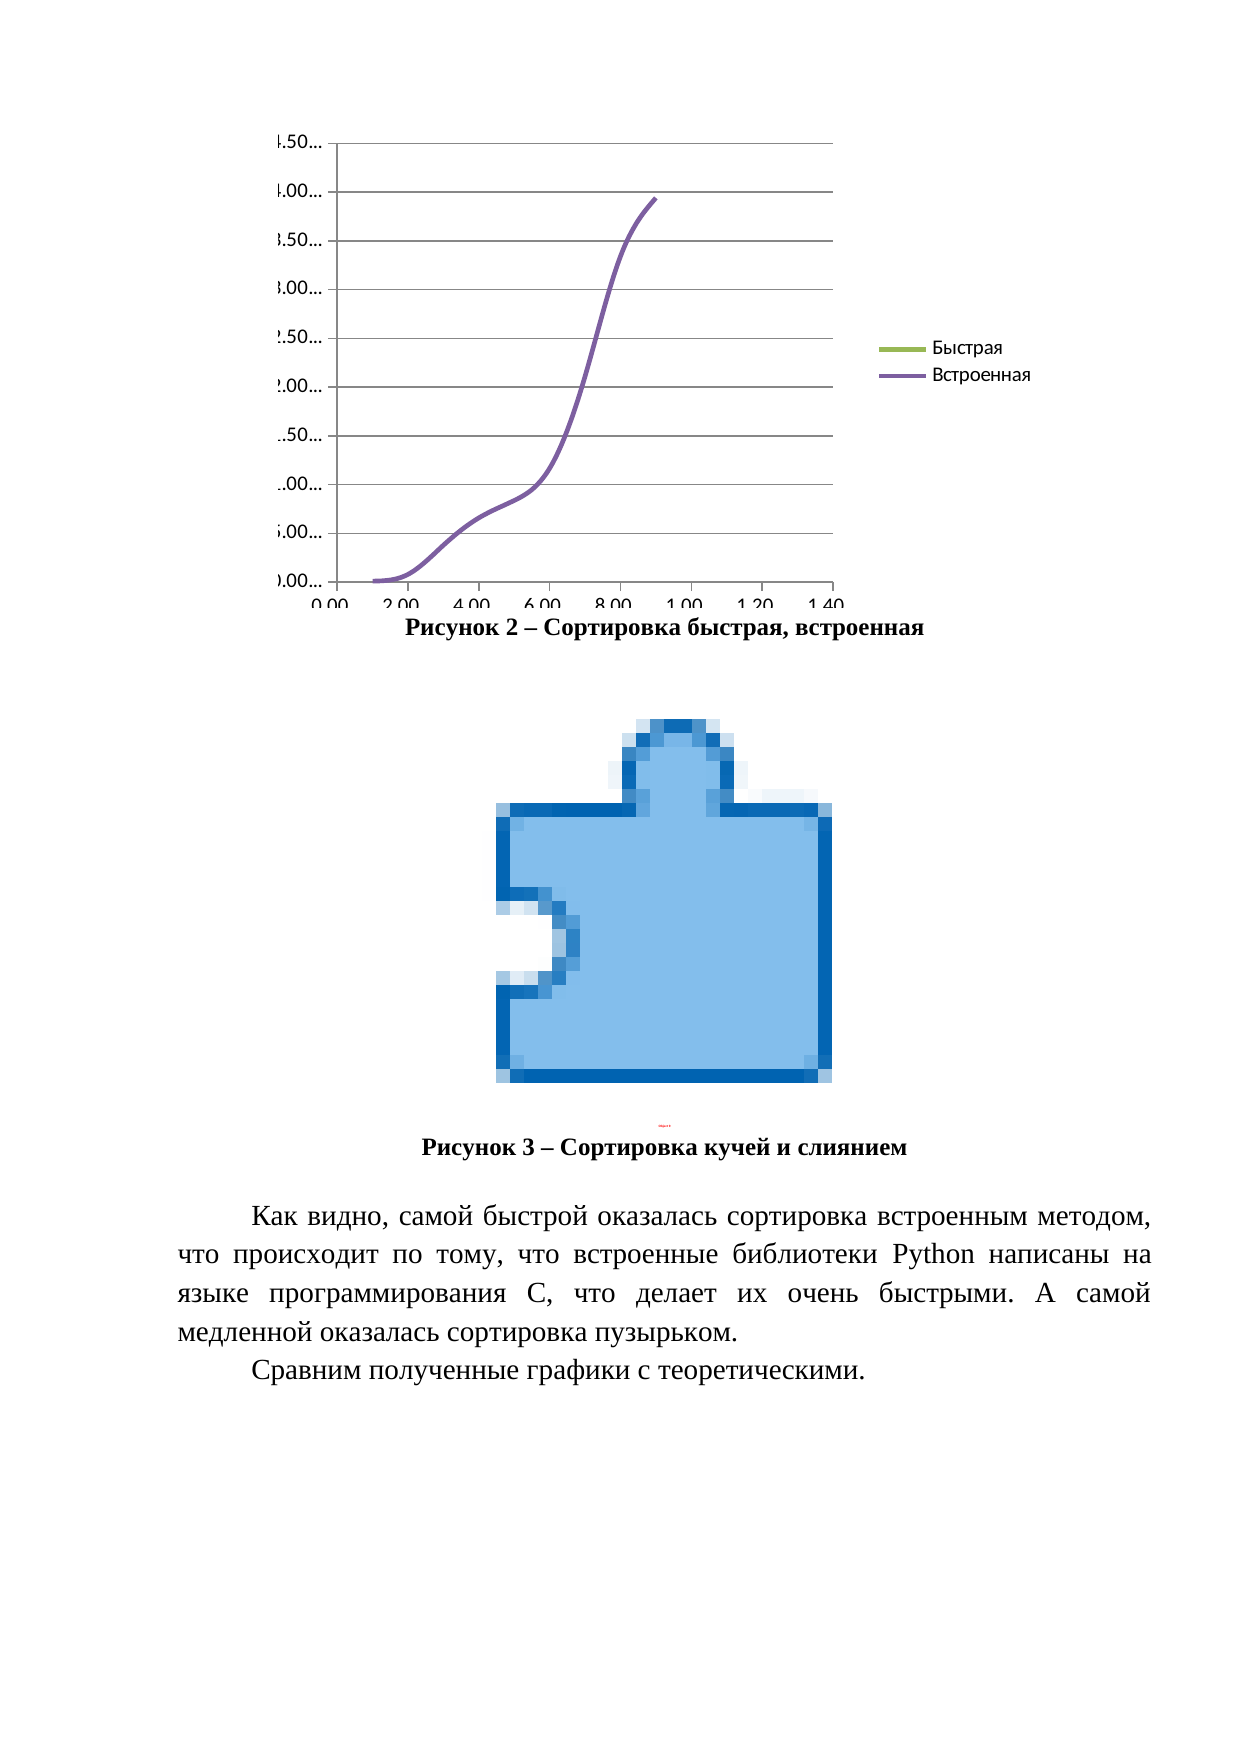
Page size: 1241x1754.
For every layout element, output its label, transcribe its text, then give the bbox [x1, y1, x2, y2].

text Рисунок 3 – Сортировка кучей и слиянием [177, 1132, 1152, 1161]
text Рисунок 2 – Сортировка быстрая, встроенная [177, 612, 1152, 641]
text Как видно, самой быстрой оказалась сортировка встроенным методом, что происходит по тому, что встроенные библиотеки Python написаны на языке программирования С, что делает их очень быстрыми. А самой медленной оказалась сортировка пузырьком. [177, 1198, 1152, 1347]
text Сравним полученные графики с теоретическими. [177, 1352, 1152, 1386]
